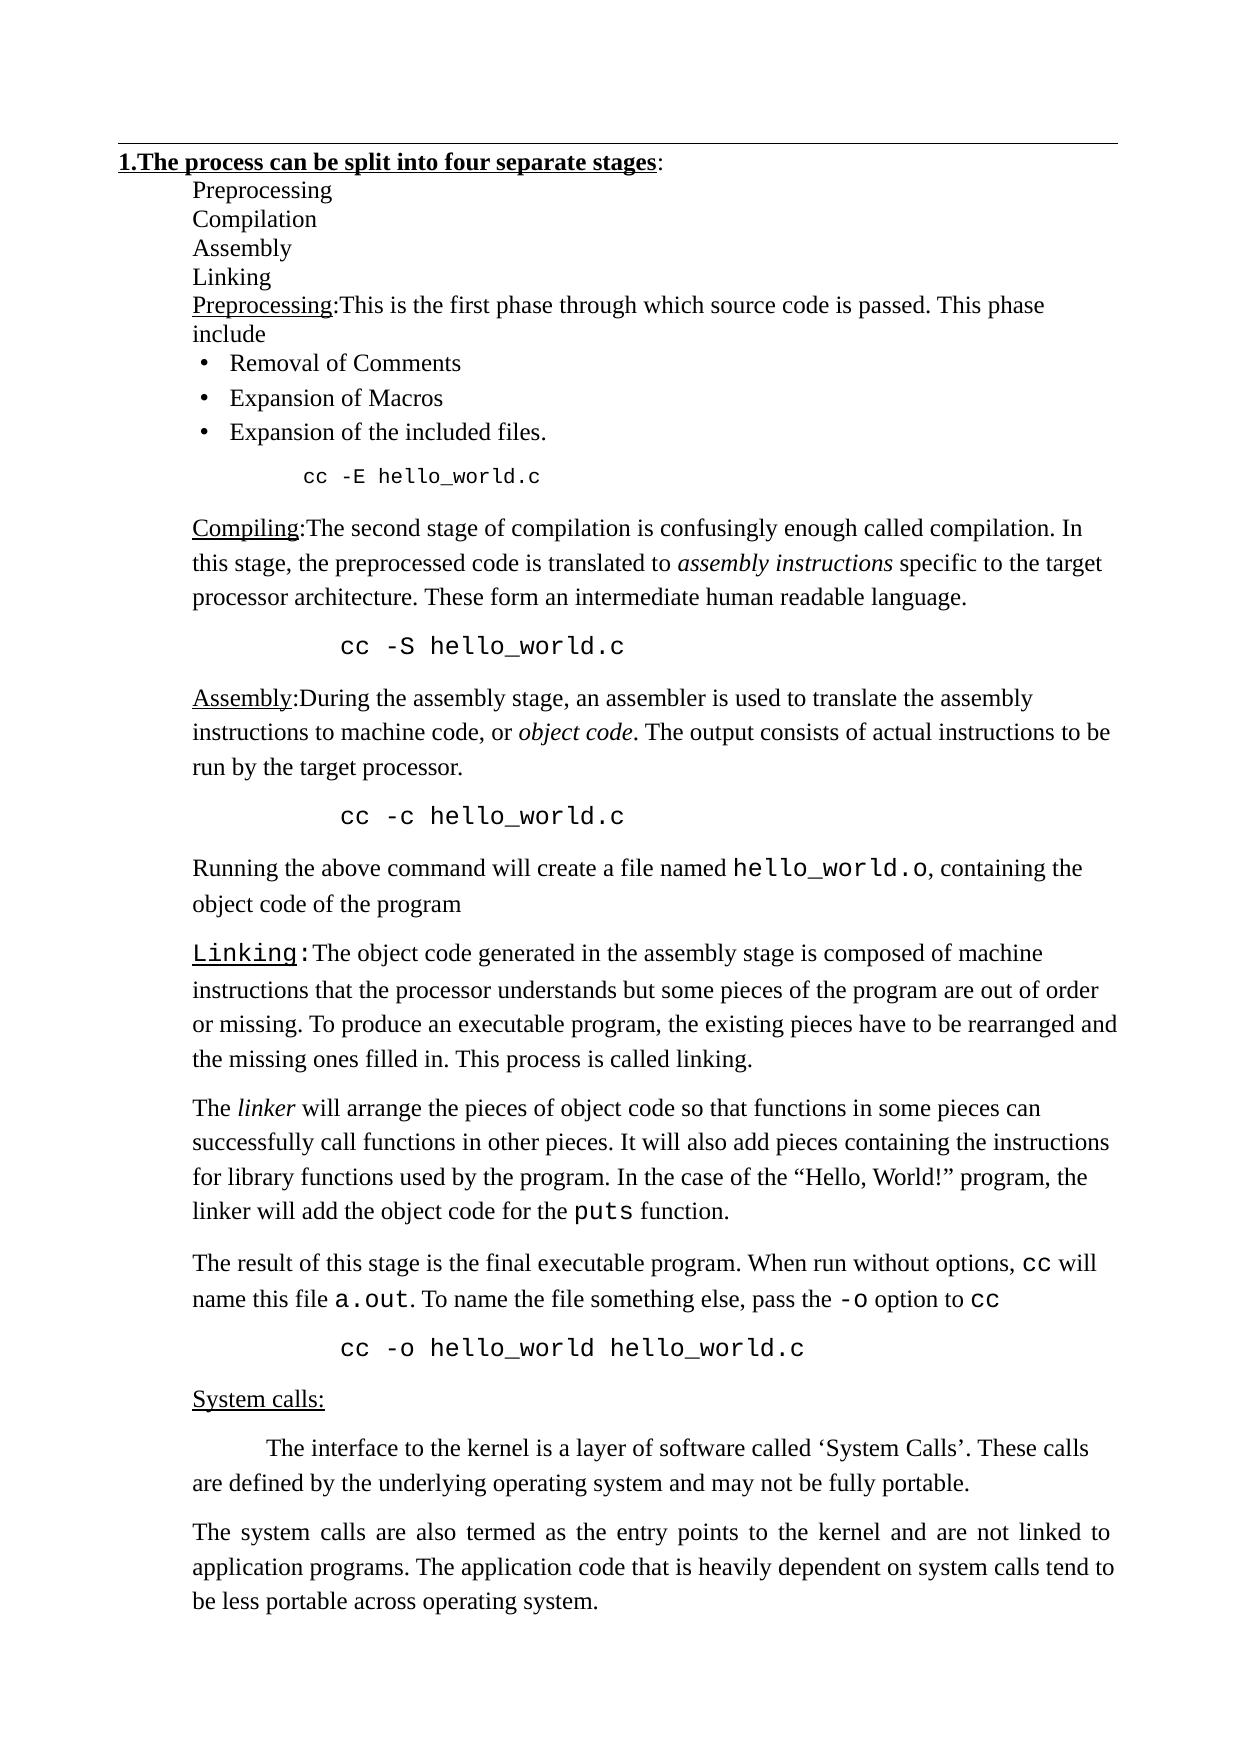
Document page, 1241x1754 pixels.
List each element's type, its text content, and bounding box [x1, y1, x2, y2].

list Removal of Comments [200, 348, 1122, 377]
text System calls: [118, 1384, 1122, 1413]
text Running the above command will create a file named hello_world.o, containing the object code of the program [118, 853, 1122, 918]
list Expansion of Macros [200, 383, 1122, 411]
text Compiling:The second stage of compilation is confusingly enough called compilation. In this stage, the preprocessed code is translated to assembly instructions specific to the target processor architecture. These form an intermediate human readable language. [118, 513, 1122, 611]
text The system calls are also termed as the entry points to the kernel and are not linked to application programs. The application code that is heavily dependent on system calls tend to be less portable across operating system. [118, 1517, 1122, 1615]
text The linker will arrange the pieces of object code so that functions in some pieces can successfully call functions in other pieces. It will also add pieces containing the instructions for library functions used by the program. In the case of the “Hello, World!” program, the linker will add the object code for the puts function. [118, 1093, 1122, 1227]
text Assembly [118, 233, 1122, 262]
text cc -c hello_world.c [118, 801, 1122, 832]
text Preprocessing [118, 176, 1122, 204]
text Linking:The object code generated in the assembly stage is composed of machine instructions that the processor understands but some pieces of the program are out of order or missing. To produce an executable program, the existing pieces have to be rearranged and the missing ones filled in. This process is called linking. [118, 938, 1122, 1072]
list cc -E hello_world.c [273, 466, 1122, 490]
text 1.The process can be split into four separate stages: [118, 118, 1122, 176]
text The interface to the kernel is a layer of software called ‘System Calls’. These calls are defined by the underlying operating system and may not be fully portable. [118, 1433, 1122, 1497]
list Expansion of the included files. [200, 417, 1122, 446]
text cc -S hello_world.c [118, 631, 1122, 662]
text Linking [118, 262, 1122, 291]
text The result of this stage is the final executable program. When run without options, cc will name this file a.out. To name the file something else, pass the -o option to cc [118, 1248, 1122, 1315]
text Compilation [118, 204, 1122, 233]
text Preprocessing:This is the first phase through which source code is passed. This phase include [118, 291, 1122, 348]
text Assembly:During the assembly stage, an assembler is used to translate the assembly instructions to machine code, or object code. The output consists of actual instructions to be run by the target processor. [118, 683, 1122, 781]
text cc -o hello_world hello_world.c [118, 1336, 1122, 1364]
